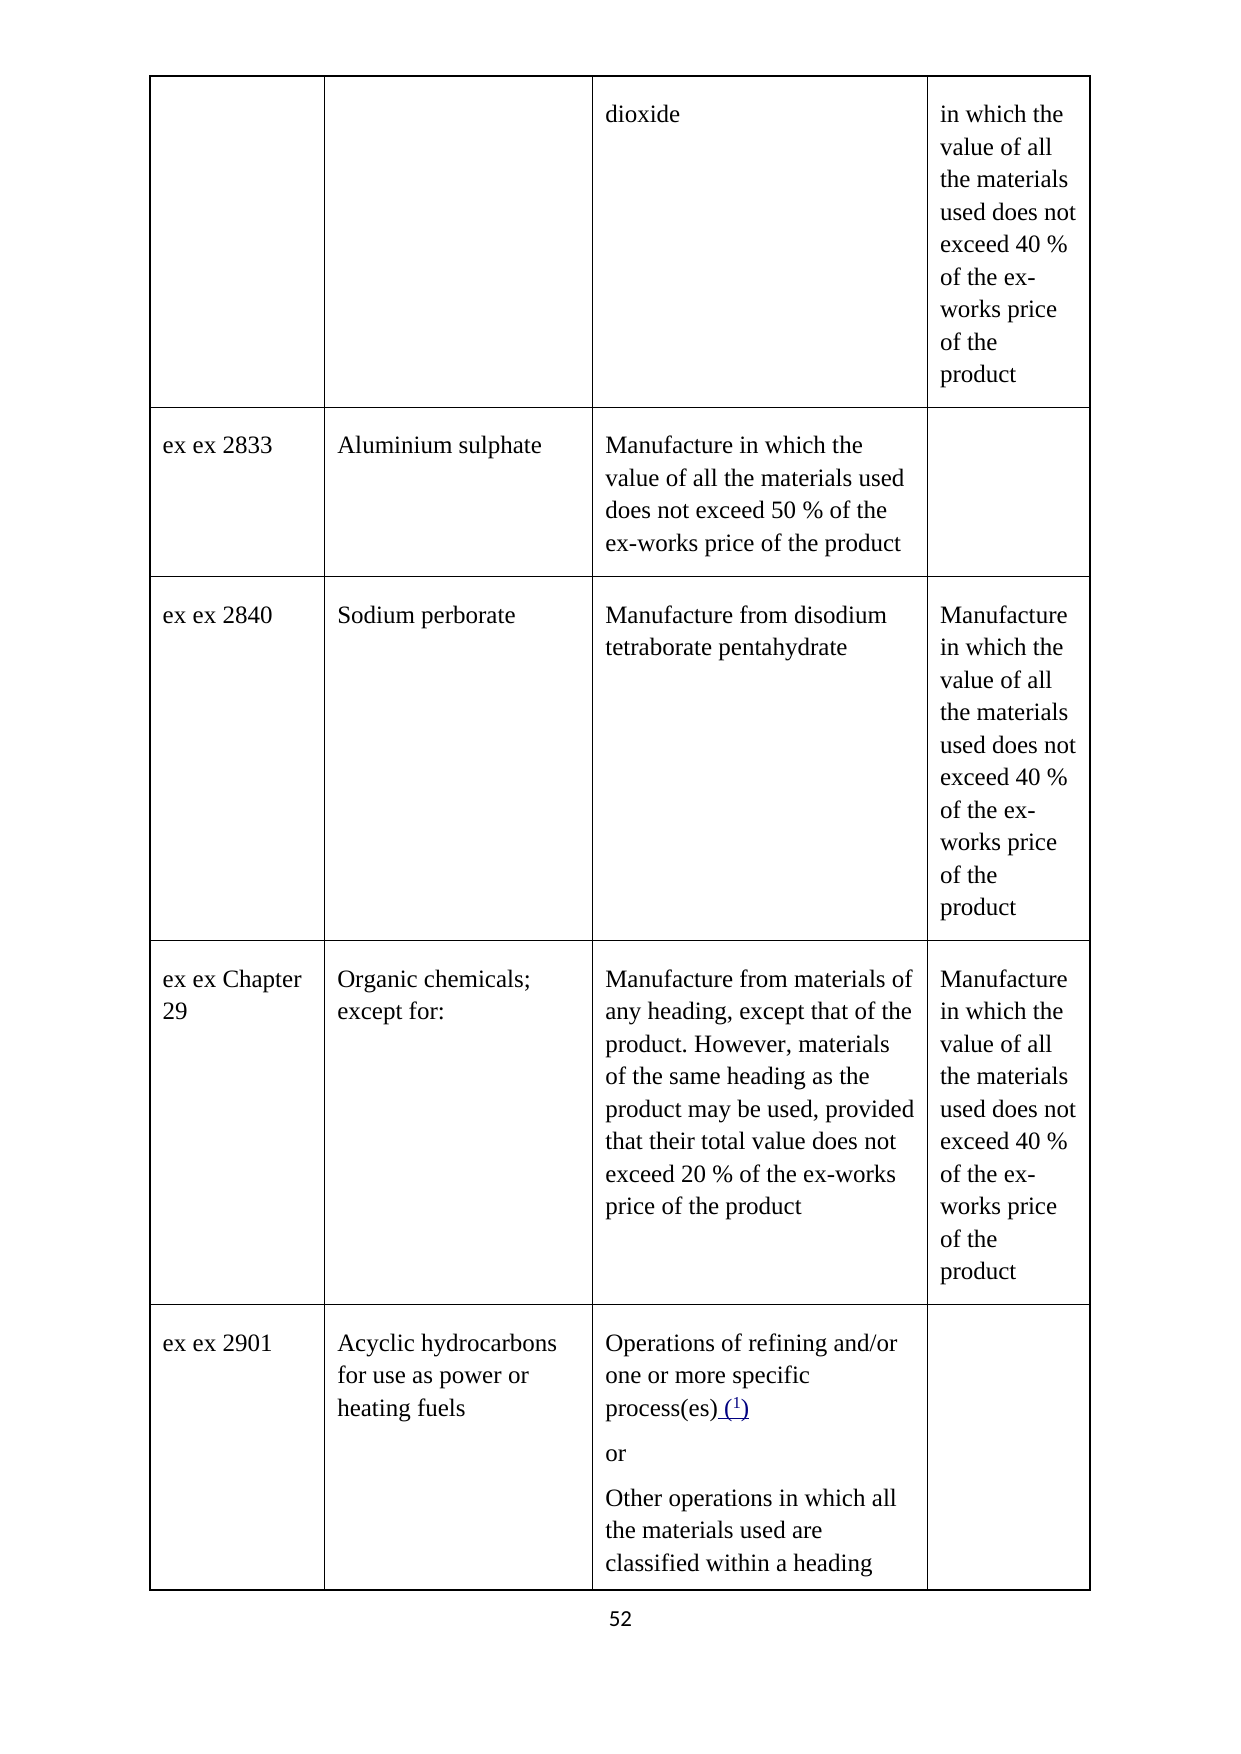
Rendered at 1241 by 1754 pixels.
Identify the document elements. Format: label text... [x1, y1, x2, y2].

table_cell Sodium perborate [325, 577, 592, 940]
table_cell Manufacture from disodium tetraborate pentahydrate [593, 577, 927, 940]
table_cell [151, 77, 324, 407]
table_cell Manufacture from materials of any heading, except that of the product. However, materials of the same heading as the product may be used, provided that their total value does not exceed 20 % of the ex-works price of the product [593, 941, 927, 1304]
table_cell ex ex 2833 [151, 408, 324, 576]
table_cell Acyclic hydrocarbons for use as power or heating fuels [325, 1305, 592, 1589]
table_cell ex ex 2840 [151, 577, 324, 940]
table_cell Organic chemicals; except for: [325, 941, 592, 1304]
table_cell [325, 77, 592, 407]
table_cell dioxide [593, 77, 927, 407]
table_cell in which the value of all the materials used does not exceed 40 % of the ex-works price of the product [928, 77, 1089, 407]
table_cell Manufacture in which the value of all the materials used does not exceed 40 % of the ex-works price of the product [928, 577, 1089, 940]
table_cell Operations of refining and/or one or more specific process(es) (1) or Other operations in which all the materials used are classified within a heading [593, 1305, 927, 1589]
table_cell [928, 408, 1089, 576]
table_cell Aluminium sulphate [325, 408, 592, 576]
table_cell [928, 1305, 1089, 1589]
table_cell Manufacture in which the value of all the materials used does not exceed 40 % of the ex-works price of the product [928, 941, 1089, 1304]
table_cell Manufacture in which the value of all the materials used does not exceed 50 % of the ex-works price of the product [593, 408, 927, 576]
table_cell ex ex 2901 [151, 1305, 324, 1589]
table_cell ex ex Chapter 29 [151, 941, 324, 1304]
